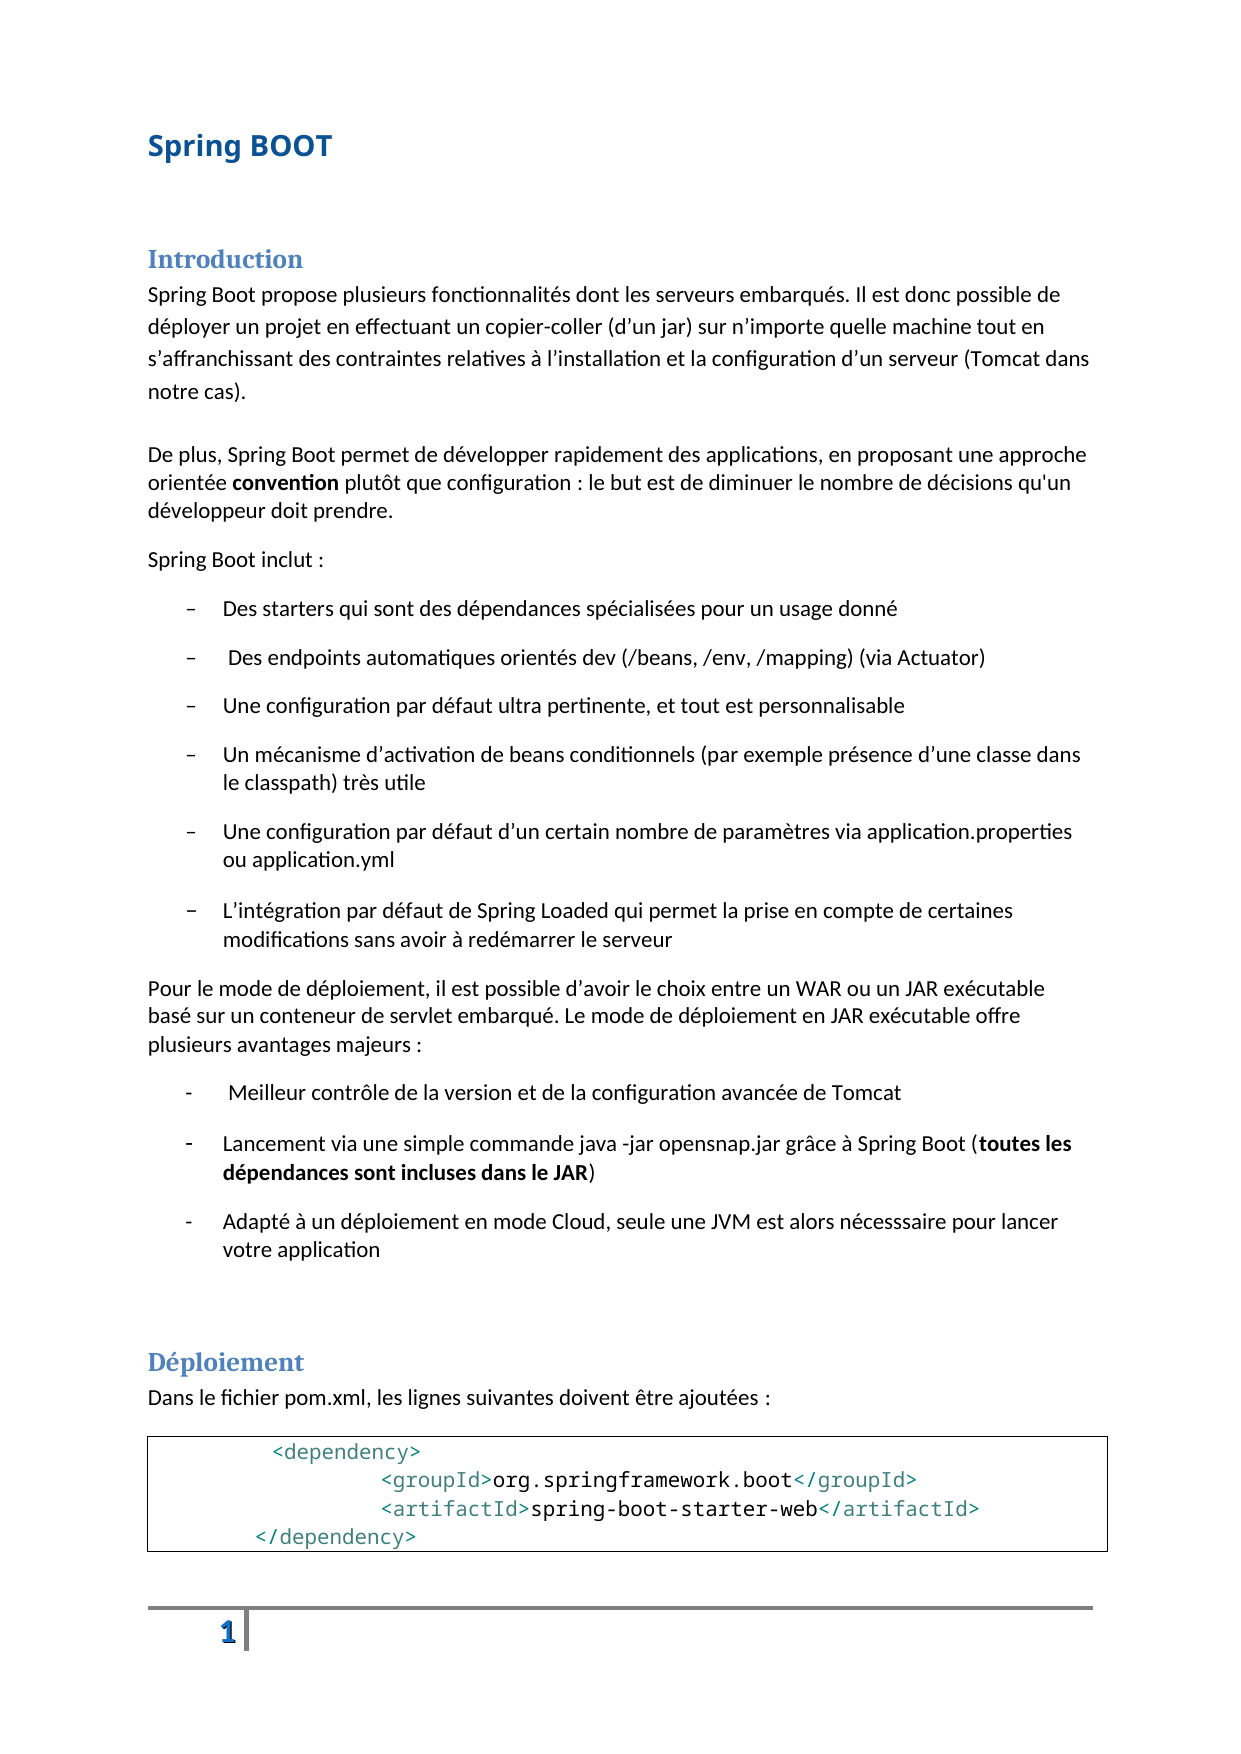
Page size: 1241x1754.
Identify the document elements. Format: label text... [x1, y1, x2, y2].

table_header <dependency> <groupId>org.springframework.boot</groupId> <artifactId>spring-boot-starter-web</artifactId> </dependency> [148, 1437, 1107, 1551]
subtitle Déploiement [148, 1347, 1093, 1378]
text Spring Boot propose plusieurs fonctionnalités dont les serveurs embarqués. Il est donc possible de déployer un projet en effectuant un copier-coller (d’un jar) sur n’importe quelle machine tout en s’affranchissant des contraintes relatives à l’installation et la configuration d’un serveur (Tomcat dans notre cas). [148, 280, 1093, 405]
list Des endpoints automatiques orientés dev (/beans, /env, /mapping) (via Actuator) [185, 643, 1093, 671]
list Des starters qui sont des dépendances spécialisées pour un usage donné [185, 594, 1093, 622]
text Spring Boot inclut : [148, 545, 1093, 573]
subtitle Spring BOOT [148, 125, 1093, 165]
text Dans le fichier pom.xml, les lignes suivantes doivent être ajoutées : [148, 1383, 1093, 1411]
list Un mécanisme d’activation de beans conditionnels (par exemple présence d’une classe dans le classpath) très utile [185, 741, 1093, 797]
text De plus, Spring Boot permet de développer rapidement des applications, en proposant une approche orientée convention plutôt que configuration : le but est de diminuer le nombre de décisions qu'un développeur doit prendre. [148, 440, 1093, 524]
text Pour le mode de déploiement, il est possible d’avoir le choix entre un WAR ou un JAR exécutable basé sur un conteneur de servlet embarqué. Le mode de déploiement en JAR exécutable offre plusieurs avantages majeurs : [148, 974, 1093, 1058]
list Une configuration par défaut ultra pertinente, et tout est personnalisable [185, 692, 1093, 720]
list Meilleur contrôle de la version et de la configuration avancée de Tomcat [185, 1078, 1093, 1107]
list Une configuration par défaut d’un certain nombre de paramètres via application.properties ou application.yml [185, 817, 1093, 873]
list Lancement via une simple commande java -jar opensnap.jar grâce à Spring Boot (toutes les dépendances sont incluses dans le JAR) [185, 1127, 1093, 1186]
subtitle Introduction [148, 244, 1093, 276]
list Adapté à un déploiement en mode Cloud, seule une JVM est alors nécesssaire pour lancer votre application [185, 1207, 1093, 1263]
list L’intégration par défaut de Spring Loaded qui permet la prise en compte de certaines modifications sans avoir à redémarrer le serveur [185, 894, 1093, 953]
